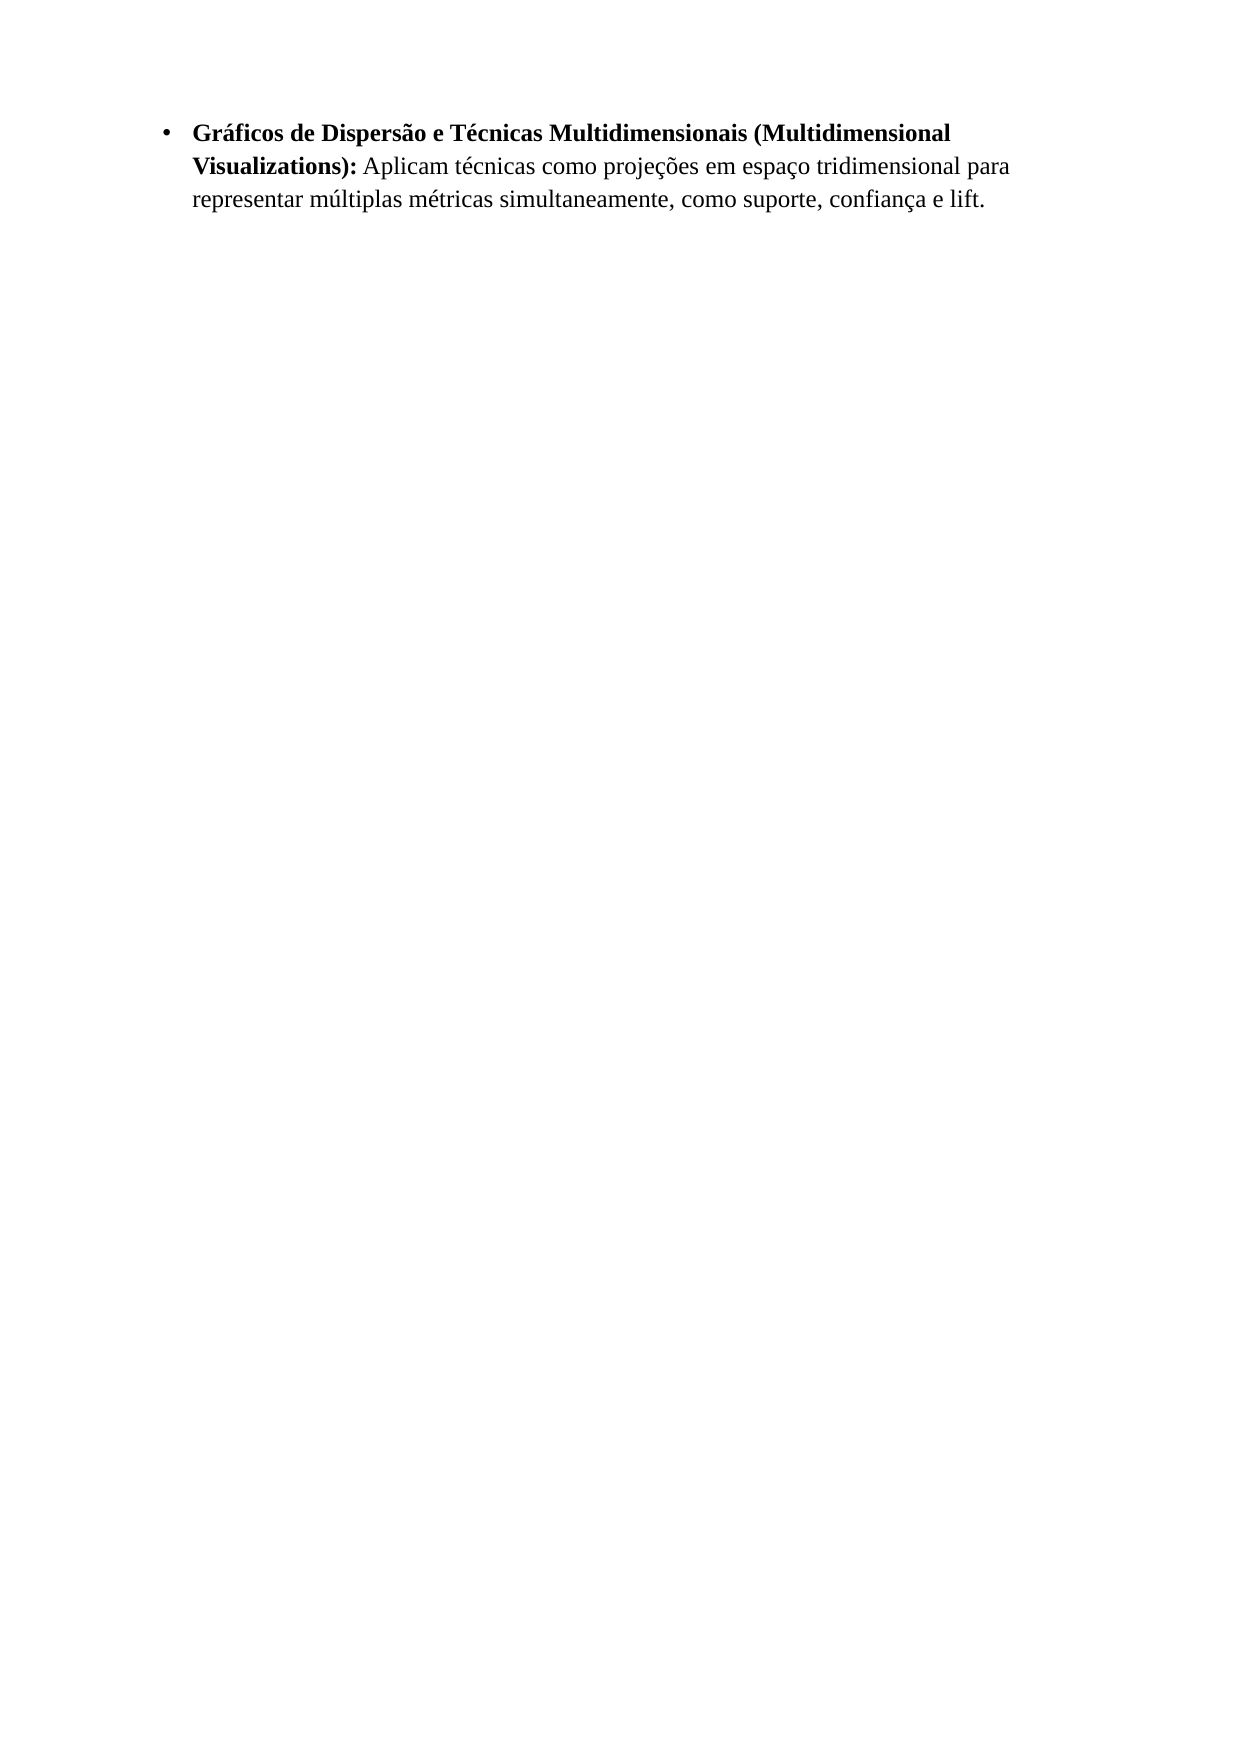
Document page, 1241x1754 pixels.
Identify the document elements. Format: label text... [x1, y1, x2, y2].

list Gráficos de Dispersão e Técnicas Multidimensionais (Multidimensional Visualizations): Aplicam técnicas como projeções em espaço tridimensional para representar múltiplas métricas simultaneamente, como suporte, confiança e lift. [162, 118, 1122, 213]
